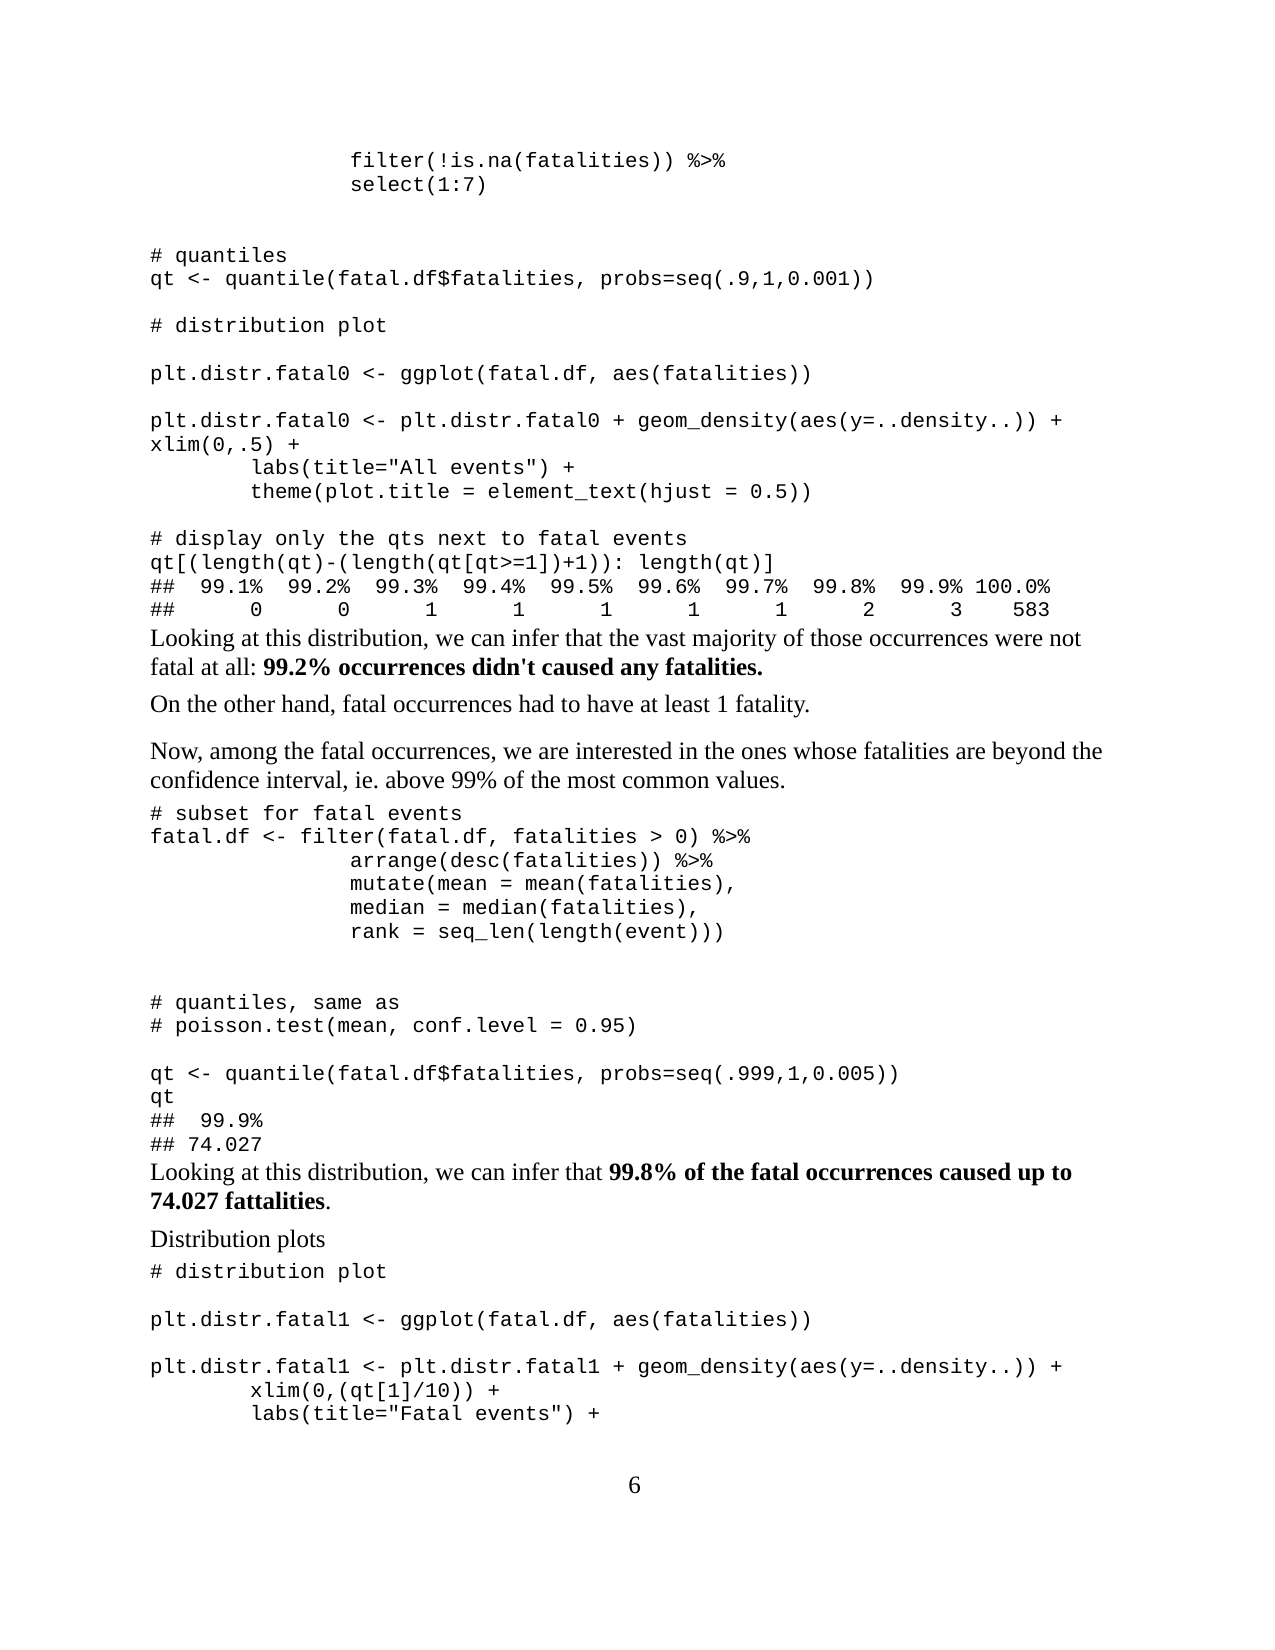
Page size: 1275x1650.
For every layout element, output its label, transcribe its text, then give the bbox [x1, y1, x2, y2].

text qt <- quantile(fatal.df$fatalities, probs=seq(.9,1,0.001)) [150, 268, 1125, 292]
text qt[(length(qt)-(length(qt[qt>=1])+1)): length(qt)] [150, 552, 1125, 576]
text # poisson.test(mean, conf.level = 0.95) [150, 1015, 1125, 1039]
text fatal.df <- filter(fatal.df, fatalities > 0) %>% [150, 826, 1125, 850]
text rank = seq_len(length(event))) [150, 921, 1125, 944]
text filter(!is.na(fatalities)) %>% [150, 150, 1125, 174]
text theme(plot.title = element_text(hjust = 0.5)) [150, 481, 1125, 505]
text arrange(desc(fatalities)) %>% [150, 850, 1125, 873]
text xlim(0,(qt[1]/10)) + [150, 1379, 1125, 1403]
text ## 99.1% 99.2% 99.3% 99.4% 99.5% 99.6% 99.7% 99.8% 99.9% 100.0% [150, 576, 1125, 599]
text ## 74.027 [150, 1133, 1125, 1157]
text Looking at this distribution, we can infer that the vast majority of those occurrences were not fatal at all: 99.2% occurrences didn't caused any fatalities. [150, 623, 1125, 680]
text ## 99.9% [150, 1110, 1125, 1133]
text Now, among the fatal occurrences, we are interested in the ones whose fatalities are beyond the confidence interval, ie. above 99% of the most common values. [150, 736, 1125, 793]
text Looking at this distribution, we can infer that 99.8% of the fatal occurrences caused up to 74.027 fattalities. [150, 1157, 1125, 1215]
text qt [150, 1086, 1125, 1110]
text ## 0 0 1 1 1 1 1 2 3 583 [150, 599, 1125, 623]
text # subset for fatal events [150, 802, 1125, 826]
text Distribution plots [150, 1224, 1125, 1252]
text # quantiles [150, 244, 1125, 268]
text # quantiles, same as [150, 992, 1125, 1015]
text select(1:7) [150, 174, 1125, 197]
text mutate(mean = mean(fatalities), [150, 873, 1125, 897]
text plt.distr.fatal1 <- ggplot(fatal.df, aes(fatalities)) [150, 1309, 1125, 1332]
text median = median(fatalities), [150, 897, 1125, 921]
text labs(title="All events") + [150, 457, 1125, 481]
text # display only the qts next to fatal events [150, 528, 1125, 552]
text # distribution plot [150, 1261, 1125, 1285]
text # distribution plot [150, 316, 1125, 339]
text qt <- quantile(fatal.df$fatalities, probs=seq(.999,1,0.005)) [150, 1063, 1125, 1086]
text plt.distr.fatal1 <- plt.distr.fatal1 + geom_density(aes(y=..density..)) + [150, 1356, 1125, 1379]
text labs(title="Fatal events") + [150, 1403, 1125, 1427]
text plt.distr.fatal0 <- ggplot(fatal.df, aes(fatalities)) [150, 363, 1125, 386]
text On the other hand, fatal occurrences had to have at least 1 fatality. [150, 689, 1125, 718]
text plt.distr.fatal0 <- plt.distr.fatal0 + geom_density(aes(y=..density..)) + xlim(0,.5) + [150, 410, 1125, 457]
